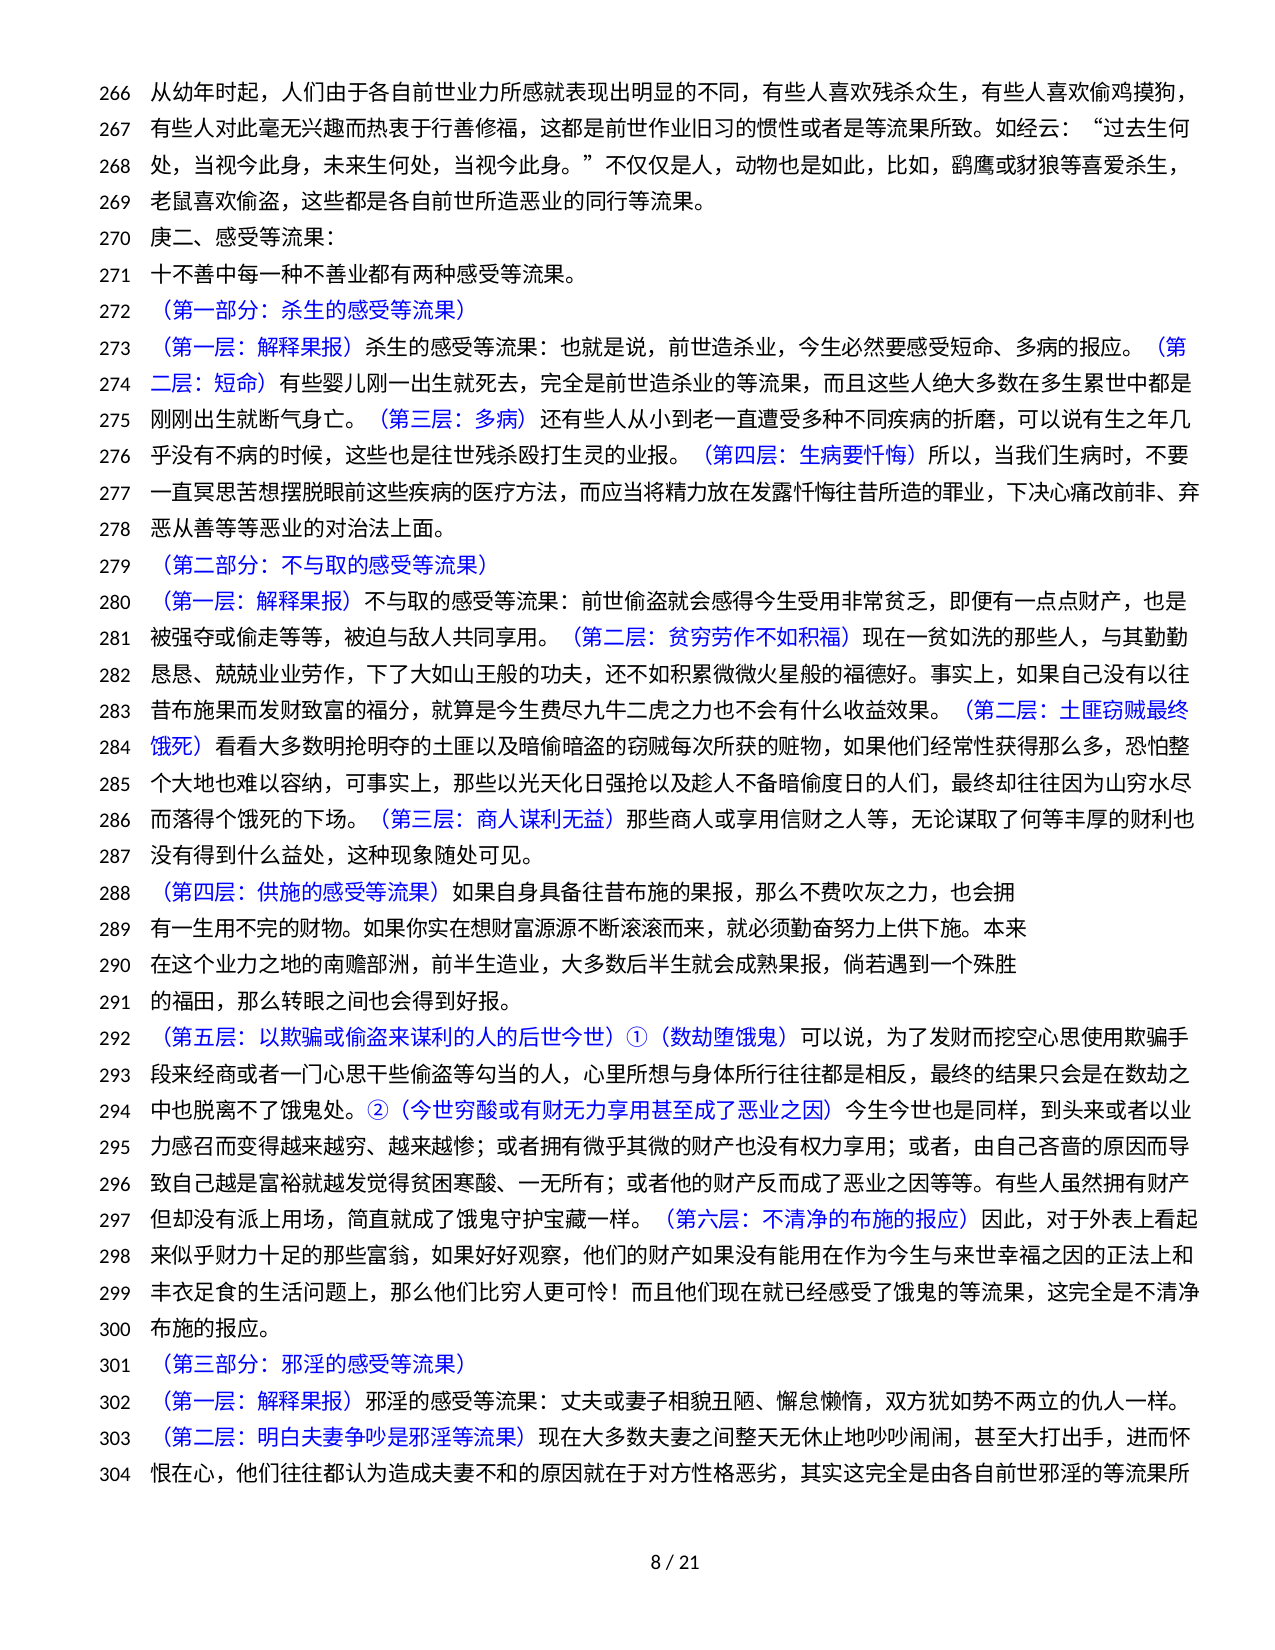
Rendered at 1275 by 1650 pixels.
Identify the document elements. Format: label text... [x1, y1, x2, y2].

text （第二部分：不与取的感受等流果） [150, 548, 1200, 579]
text （第一部分：杀生的感受等流果） [150, 293, 1200, 325]
text （第四层：供施的感受等流果）如果自身具备往昔布施的果报，那么不费吹灰之力，也会拥有一生用不完的财物。如果你实在想财富源源不断滚滚而来，就必须勤奋努力上供下施。本来在这个业力之地的南赡部洲，前半生造业，大多数后半生就会成熟果报，倘若遇到一个殊胜的福田，那么转眼之间也会得到好报。 [150, 875, 1028, 1016]
text （第一层：解释果报）杀生的感受等流果：也就是说，前世造杀业，今生必然要感受短命、多病的报应。（第二层：短命）有些婴儿刚一出生就死去，完全是前世造杀业的等流果，而且这些人绝大多数在多生累世中都是刚刚出生就断气身亡。（第三层：多病）还有些人从小到老一直遭受多种不同疾病的折磨，可以说有生之年几乎没有不病的时候，这些也是往世残杀殴打生灵的业报。（第四层：生病要忏悔）所以，当我们生病时，不要一直冥思苦想摆脱眼前这些疾病的医疗方法，而应当将精力放在发露忏悔往昔所造的罪业，下决心痛改前非、弃恶从善等等恶业的对治法上面。 [150, 329, 1200, 543]
text （第三部分：邪淫的感受等流果） [150, 1347, 1200, 1379]
text （第五层：以欺骗或偷盗来谋利的人的后世今世）①（数劫堕饿鬼）可以说，为了发财而挖空心思使用欺骗手段来经商或者一门心思干些偷盗等勾当的人，心里所想与身体所行往往都是相反，最终的结果只会是在数劫之中也脱离不了饿鬼处。②（今世穷酸或有财无力享用甚至成了恶业之因）今生今世也是同样，到头来或者以业力感召而变得越来越穷、越来越惨；或者拥有微乎其微的财产也没有权力享用；或者，由自己吝啬的原因而导致自己越是富裕就越发觉得贫困寒酸、一无所有；或者他的财产反而成了恶业之因等等。有些人虽然拥有财产但却没有派上用场，简直就成了饿鬼守护宝藏一样。（第六层：不清净的布施的报应）因此，对于外表上看起来似乎财力十足的那些富翁，如果好好观察，他们的财产如果没有能用在作为今生与来世幸福之因的正法上和丰衣足食的生活问题上，那么他们比穷人更可怜！而且他们现在就已经感受了饿鬼的等流果，这完全是不清净布施的报应。 [150, 1020, 1200, 1343]
text 庚二、感受等流果： [150, 220, 1200, 252]
text （第一层：解释果报）不与取的感受等流果：前世偷盗就会感得今生受用非常贫乏，即便有一点点财产，也是被强夺或偷走等等，被迫与敌人共同享用。（第二层：贫穷劳作不如积福）现在一贫如洗的那些人，与其勤勤恳恳、兢兢业业劳作，下了大如山王般的功夫，还不如积累微微火星般的福德好。事实上，如果自己没有以往昔布施果而发财致富的福分，就算是今生费尽九牛二虎之力也不会有什么收益效果。（第二层：土匪窃贼最终饿死）看看大多数明抢明夺的土匪以及暗偷暗盗的窃贼每次所获的赃物，如果他们经常性获得那么多，恐怕整个大地也难以容纳，可事实上，那些以光天化日强抢以及趁人不备暗偷度日的人们，最终却往往因为山穷水尽而落得个饿死的下场。（第三层：商人谋利无益）那些商人或享用信财之人等，无论谋取了何等丰厚的财利也没有得到什么益处，这种现象随处可见。 [150, 584, 1200, 870]
text 从幼年时起，人们由于各自前世业力所感就表现出明显的不同，有些人喜欢残杀众生，有些人喜欢偷鸡摸狗，有些人对此毫无兴趣而热衷于行善修福，这都是前世作业旧习的惯性或者是等流果所致。如经云：“过去生何处，当视今此身，未来生何处，当视今此身。”不仅仅是人，动物也是如此，比如，鹞鹰或豺狼等喜爱杀生，老鼠喜欢偷盗，这些都是各自前世所造恶业的同行等流果。 [150, 75, 1200, 216]
text 十不善中每一种不善业都有两种感受等流果。 [150, 257, 1200, 288]
text （第一层：解释果报）邪淫的感受等流果：丈夫或妻子相貌丑陋、懈怠懒惰，双方犹如势不两立的仇人一样。（第二层：明白夫妻争吵是邪淫等流果）现在大多数夫妻之间整天无休止地吵吵闹闹，甚至大打出手，进而怀恨在心，他们往往都认为造成夫妻不和的原因就在于对方性格恶劣，其实这完全是由各自前世邪淫的等流果所 [150, 1384, 1200, 1488]
